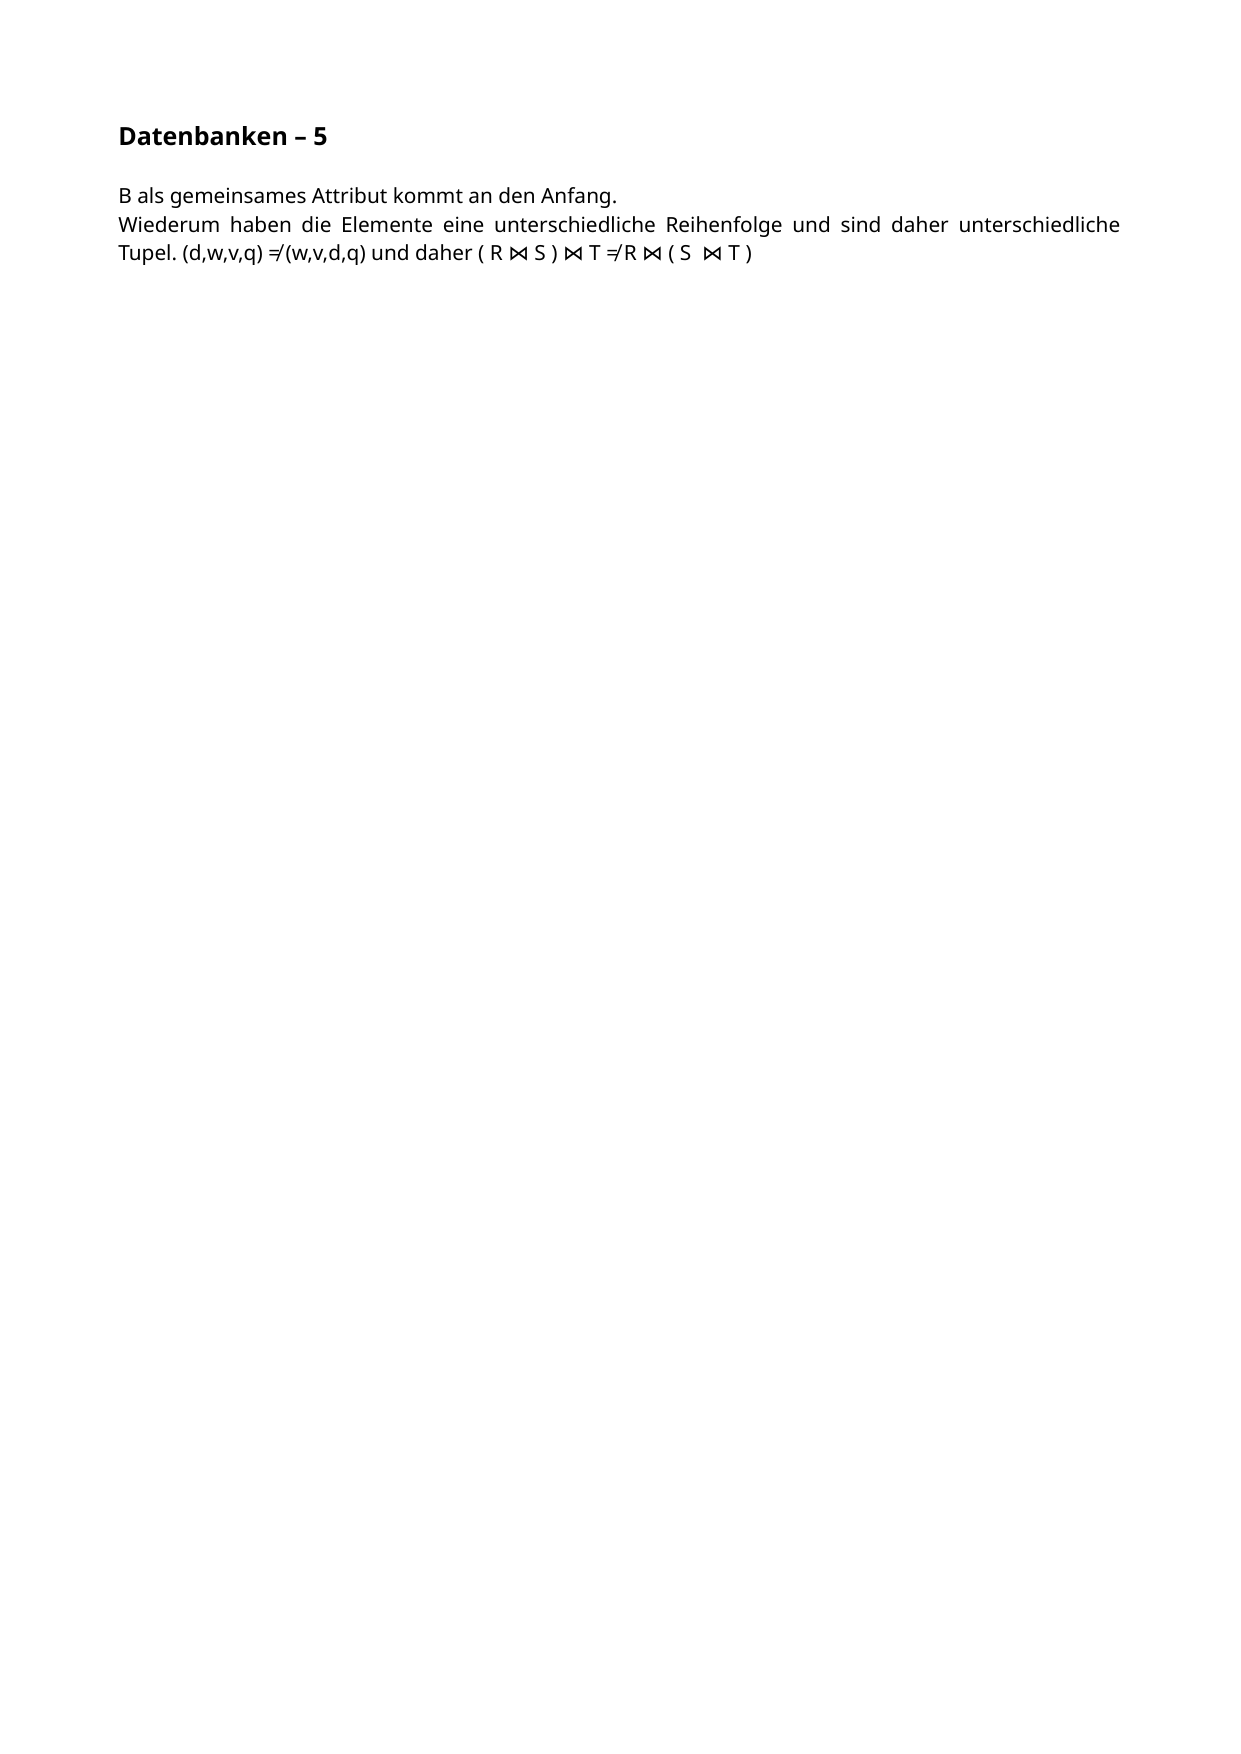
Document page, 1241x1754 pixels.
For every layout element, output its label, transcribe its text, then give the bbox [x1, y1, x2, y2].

text B als gemeinsames Attribut kommt an den Anfang. [118, 182, 1122, 210]
text Wiederum haben die Elemente eine unterschiedliche Reihenfolge und sind daher unterschiedliche Tupel. (d,w,v,q) ≠ (w,v,d,q) und daher ( R ⋈ S ) ⋈ T ≠ R ⋈ ( S ⋈ T ) [118, 210, 1122, 267]
